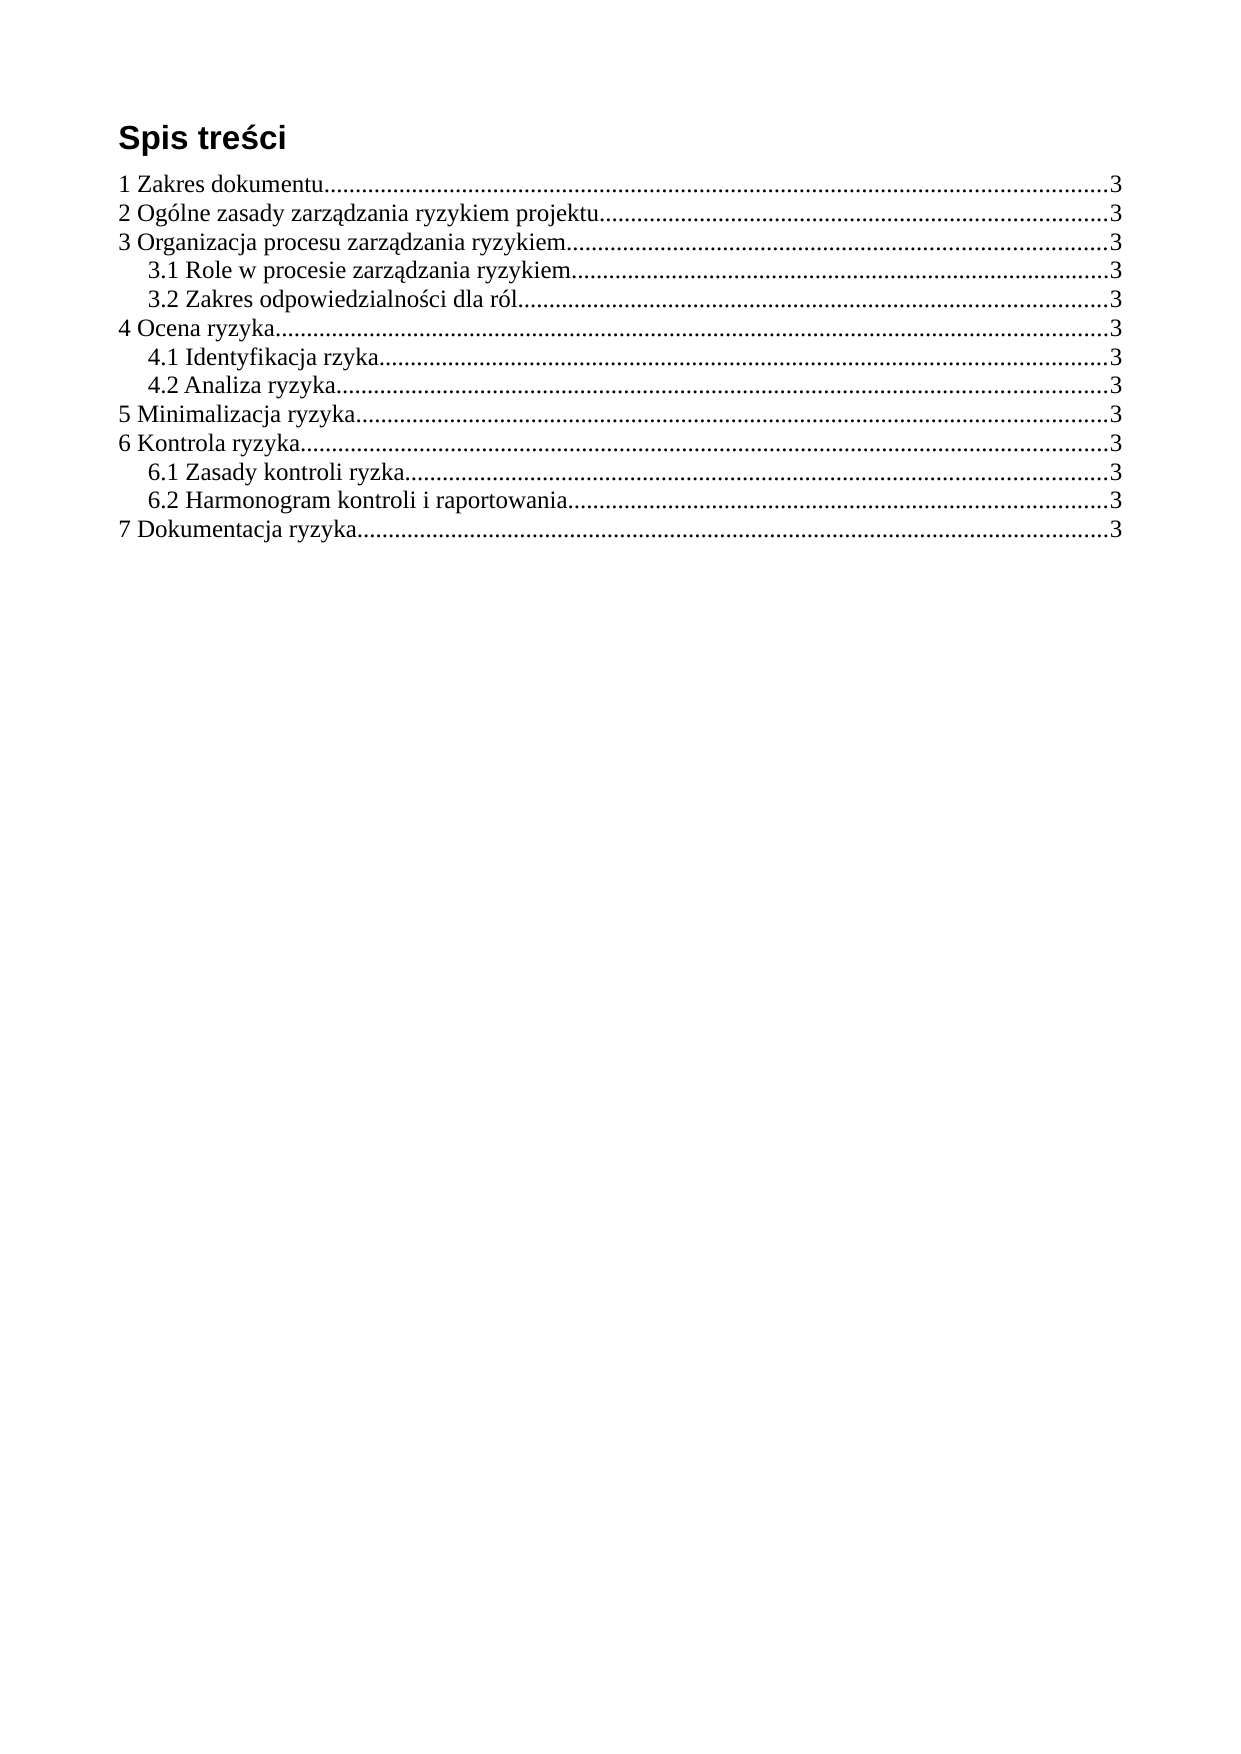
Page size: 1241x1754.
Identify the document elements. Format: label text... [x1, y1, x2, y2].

text 4 Ocena ryzyka 3 [118, 313, 1122, 342]
text 6.1 Zasady kontroli ryzka 3 [148, 457, 1122, 485]
text 3.2 Zakres odpowiedzialności dla ról 3 [148, 284, 1122, 313]
text 3.1 Role w procesie zarządzania ryzykiem 3 [148, 255, 1122, 284]
text 5 Minimalizacja ryzyka 3 [118, 399, 1122, 428]
text 4.2 Analiza ryzyka 3 [148, 370, 1122, 399]
text 7 Dokumentacja ryzyka 3 [118, 514, 1122, 543]
text 3 Organizacja procesu zarządzania ryzykiem 3 [118, 227, 1122, 255]
text 2 Ogólne zasady zarządzania ryzykiem projektu 3 [118, 198, 1122, 227]
text 6 Kontrola ryzyka 3 [118, 428, 1122, 457]
text 4.1 Identyfikacja rzyka 3 [148, 342, 1122, 370]
text 1 Zakres dokumentu 3 [118, 169, 1122, 198]
text 6.2 Harmonogram kontroli i raportowania 3 [148, 485, 1122, 514]
subtitle Spis treści [118, 118, 1122, 157]
